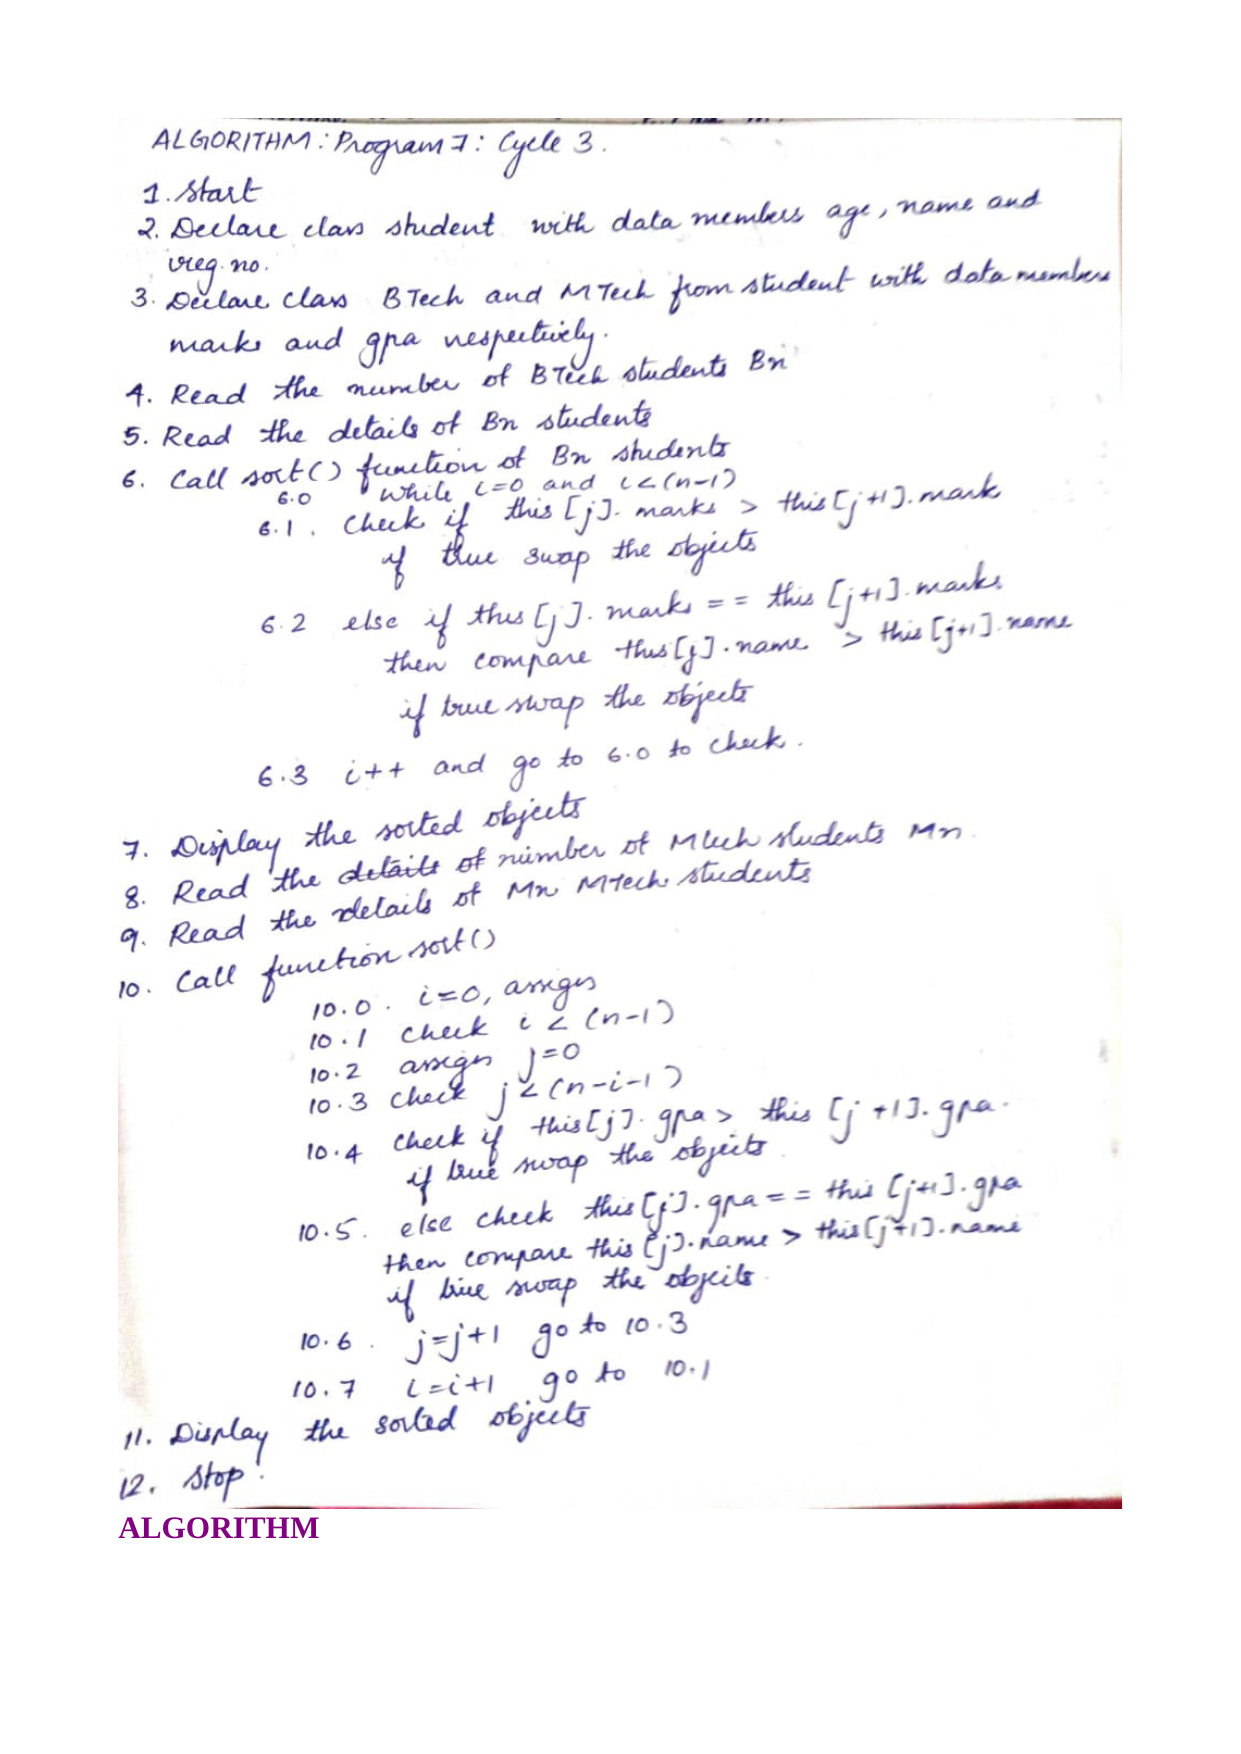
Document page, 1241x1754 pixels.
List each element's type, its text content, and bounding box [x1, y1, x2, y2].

picture [118, 118, 1123, 1509]
text ALGORITHM [118, 1509, 1122, 1545]
